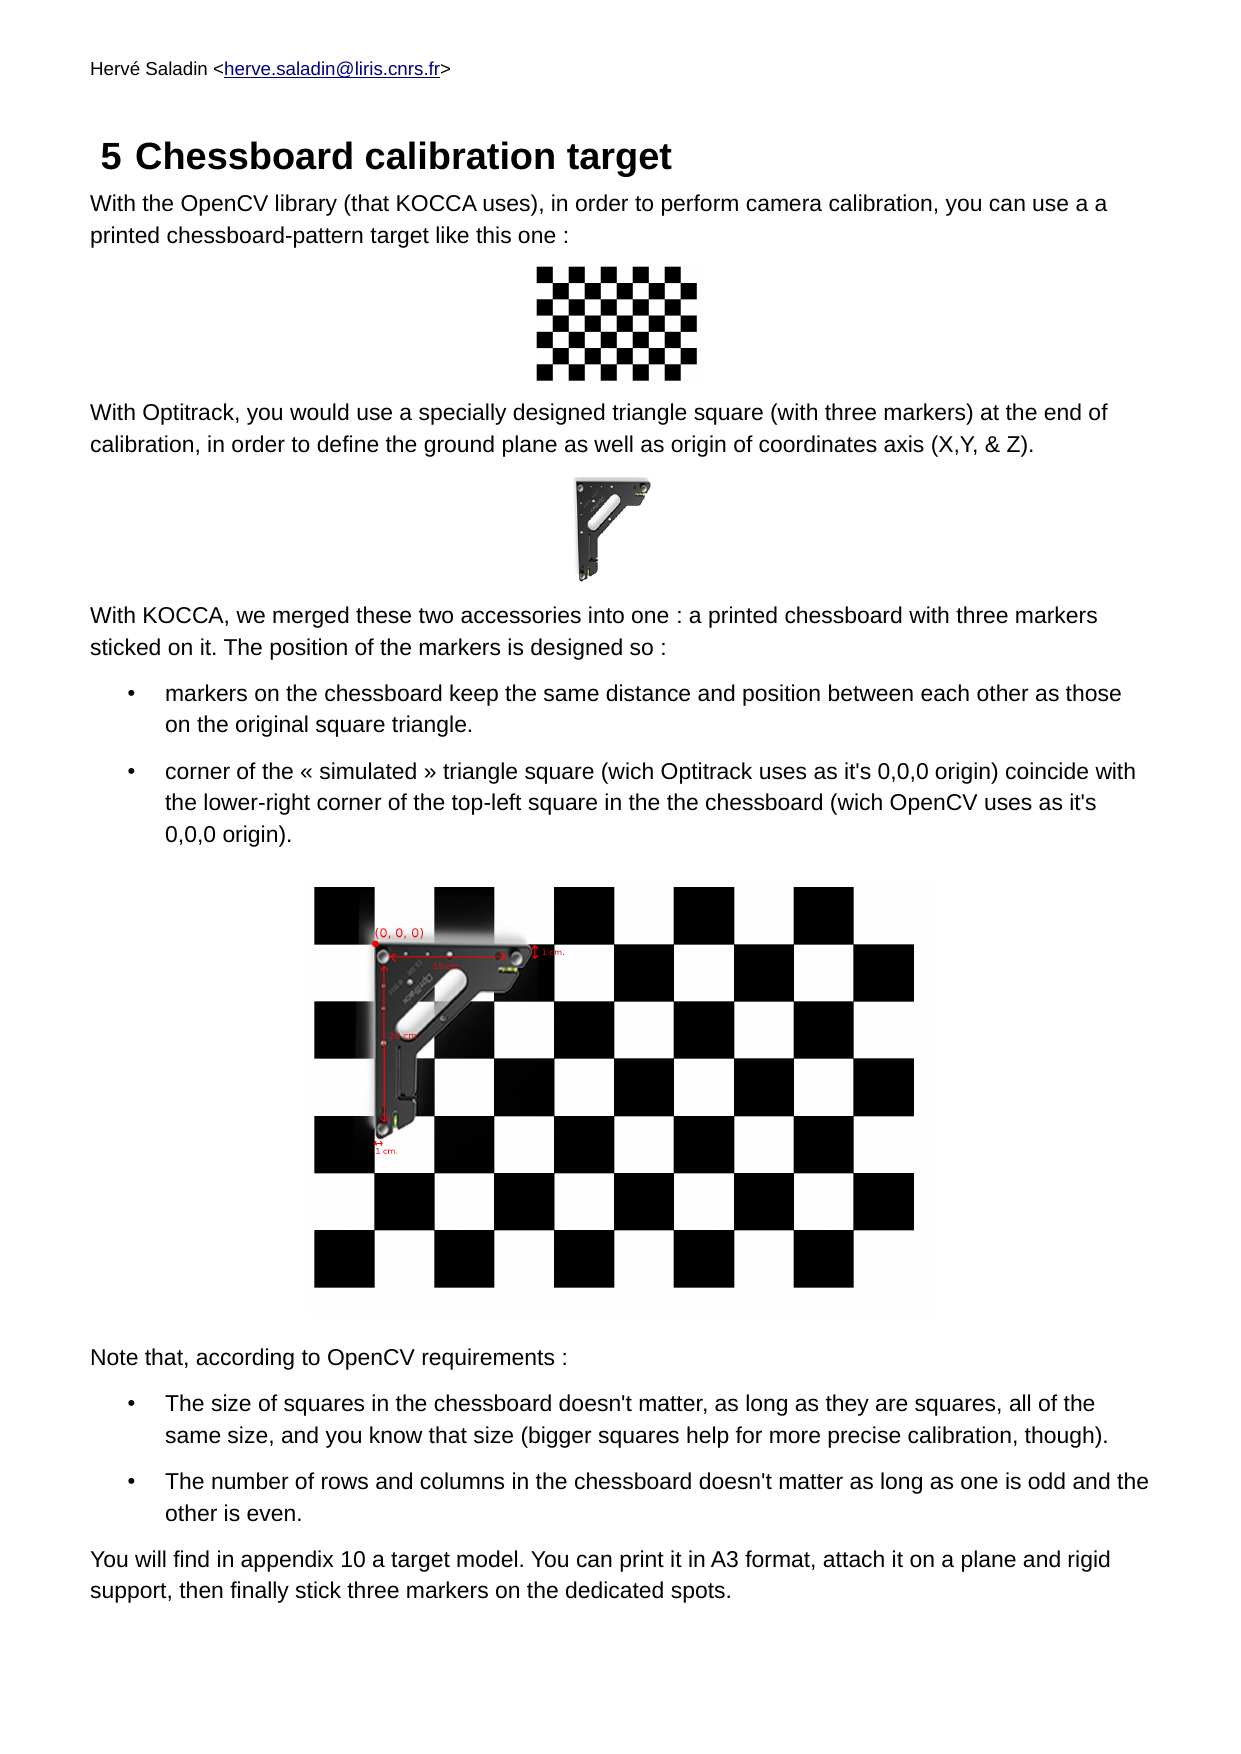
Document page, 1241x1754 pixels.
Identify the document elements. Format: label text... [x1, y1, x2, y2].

text With the OpenCV library (that KOCCA uses), in order to perform camera calibration, you can use a a printed chessboard-pattern target like this one : [90, 190, 1153, 248]
list The number of rows and columns in the chessboard doesn't matter as long as one is odd and the other is even. [127, 1468, 1153, 1526]
text With Optitrack, you would use a specially designed triangle square (with three markers) at the end of calibration, in order to define the ground plane as well as origin of coordinates axis (X,Y, & Z). [90, 268, 1153, 457]
text Note that, according to OpenCV requirements : [90, 867, 1153, 1370]
list markers on the chessboard keep the same distance and position between each other as those on the original square triangle. [127, 680, 1153, 738]
picture [535, 265, 702, 383]
list The size of squares in the chessboard doesn't matter, as long as they are squares, all of the same size, and you know that size (bigger squares help for more precise calibration, though). [127, 1390, 1153, 1448]
text With KOCCA, we merged these two accessories into one : a printed chessboard with three markers sticked on it. The position of the markers is designed so : [90, 477, 1153, 660]
picture [308, 881, 934, 1316]
text You will find in appendix 10 a target model. You can print it in A3 format, attach it on a plane and rigid support, then finally stick three markers on the dedicated spots. [90, 1546, 1153, 1603]
picture [572, 477, 649, 586]
subtitle Chessboard calibration target [90, 134, 1153, 177]
list corner of the « simulated » triangle square (wich Optitrack uses as it's 0,0,0 origin) coincide with the lower-right corner of the top-left square in the the chessboard (wich OpenCV uses as it's 0,0,0 origin). [127, 758, 1153, 847]
